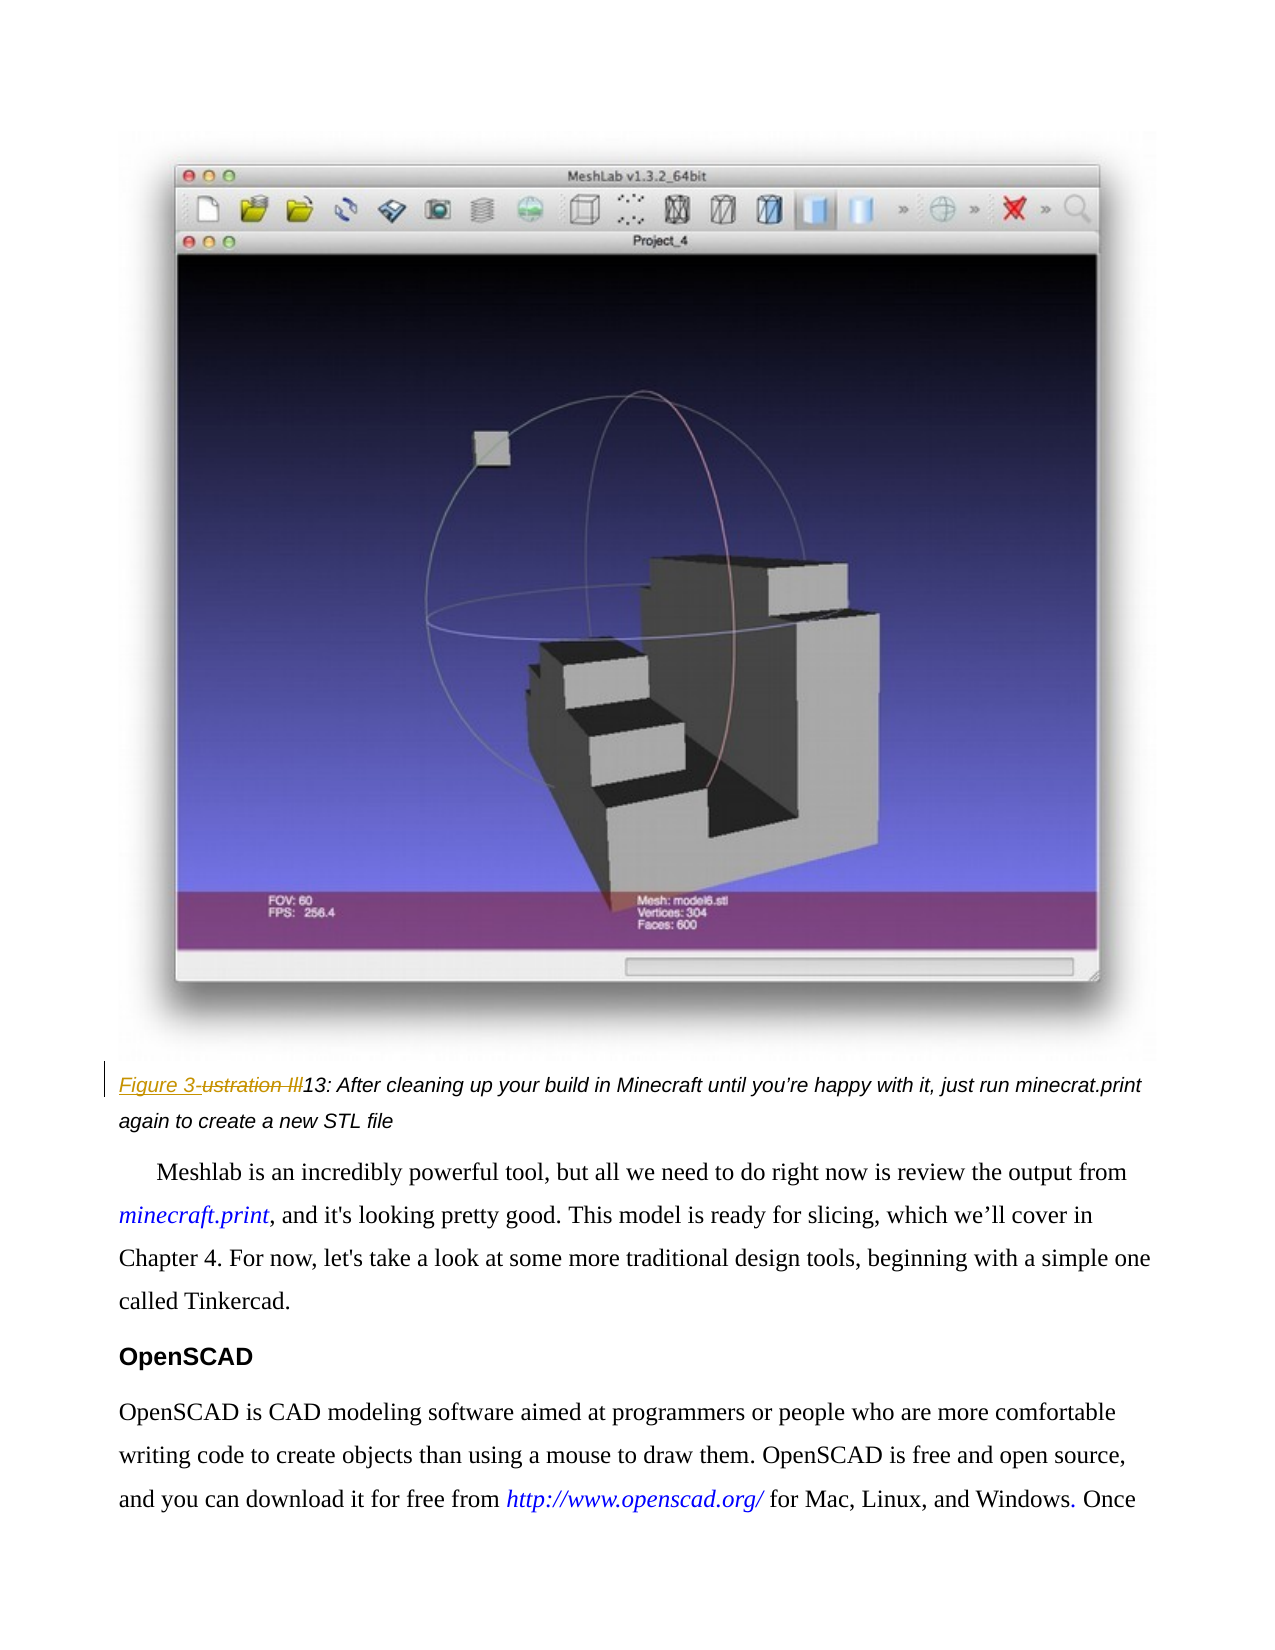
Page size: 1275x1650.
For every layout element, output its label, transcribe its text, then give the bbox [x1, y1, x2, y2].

text Meshlab is an incredibly powerful tool, but all we need to do right now is review the output from minecraft.print, and it's looking pretty good. This model is ready for slicing, which we’ll cover in Chapter 4. For now, let's take a look at some more traditional design tools, beginning with a simple one called Tinkercad. [118, 1157, 1156, 1315]
text Figure 3-13: After cleaning up your build in Minecraft until you’re happy with it, just run minecrat.print again to create a new STL file [118, 1061, 1156, 1133]
picture [118, 131, 1157, 1061]
text OpenSCAD is CAD modeling software aimed at programmers or people who are more comfortable writing code to create objects than using a mouse to draw them. OpenSCAD is free and open source, and you can download it for free from http://www.openscad.org/ for Mac, Linux, and Windows. Once [118, 1397, 1156, 1512]
text OpenSCAD [118, 1342, 1156, 1371]
